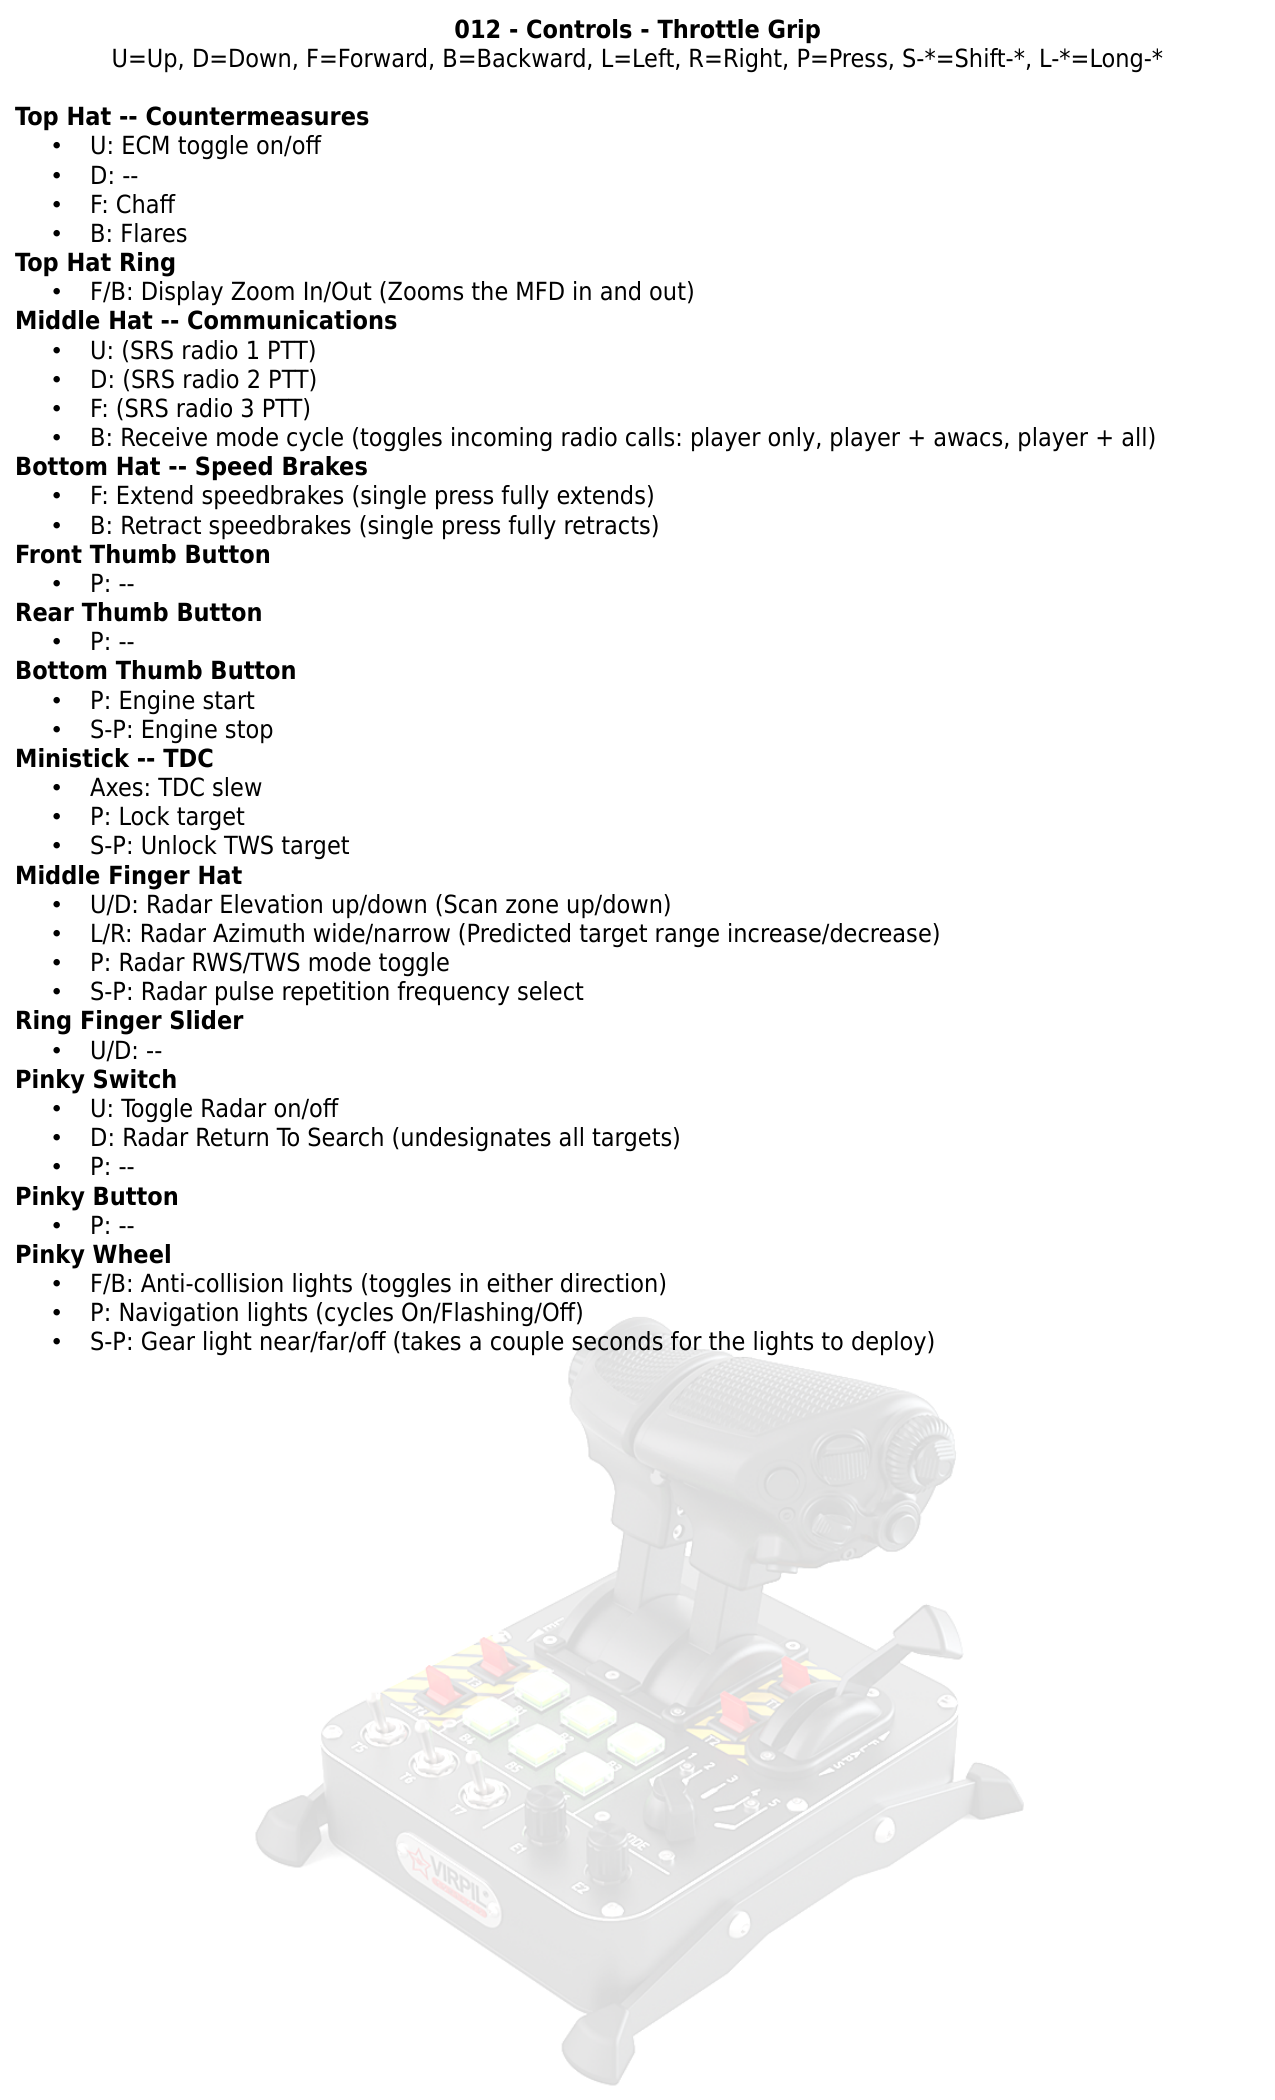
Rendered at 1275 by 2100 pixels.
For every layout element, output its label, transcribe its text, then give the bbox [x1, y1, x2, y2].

text Middle Hat -- Communications [15, 307, 1260, 336]
list U/D: Radar Elevation up/down (Scan zone up/down) [52, 890, 1260, 919]
list B: Receive mode cycle (toggles incoming radio calls: player only, player + awacs, player + all) [52, 423, 1260, 452]
list B: Flares [52, 219, 1260, 248]
list F: (SRS radio 3 PTT) [52, 394, 1260, 423]
text Middle Finger Hat [15, 861, 1260, 890]
list S-P: Gear light near/far/off (takes a couple seconds for the lights to deploy) [52, 1327, 230, 1357]
list L/R: Radar Azimuth wide/narrow (Predicted target range increase/decrease) [52, 919, 1260, 948]
text Front Thumb Button [15, 540, 1260, 569]
text Ministick -- TDC [15, 744, 1260, 773]
text Top Hat -- Countermeasures [15, 102, 1260, 132]
list U: (SRS radio 1 PTT) [52, 336, 1260, 365]
text Ring Finger Slider [15, 1007, 1260, 1036]
list P: Lock target [52, 802, 1260, 832]
list F/B: Anti-collision lights (toggles in either direction) [52, 1269, 1260, 1298]
list P: Engine start [52, 686, 1260, 715]
text Bottom Hat -- Speed Brakes [15, 452, 1260, 482]
text Pinky Wheel [15, 1240, 1260, 1269]
text Top Hat Ring [15, 248, 1260, 277]
text Pinky Switch [15, 1065, 1260, 1094]
list U: Toggle Radar on/off [52, 1094, 1260, 1123]
list P: -- [52, 1211, 1260, 1240]
list S-P: Engine stop [52, 715, 1260, 744]
list P: -- [52, 569, 1260, 598]
list F: Extend speedbrakes (single press fully extends) [52, 482, 1260, 511]
text U=Up, D=Down, F=Forward, B=Backward, L=Left, R=Right, P=Press, S-*=Shift-*, L-*=Long-* [15, 44, 1260, 73]
list P: Radar RWS/TWS mode toggle [52, 948, 1260, 977]
list S-P: Radar pulse repetition frequency select [52, 977, 1260, 1007]
list U: ECM toggle on/off [52, 132, 1260, 161]
list P: -- [52, 1152, 1260, 1182]
text Bottom Thumb Button [15, 657, 1260, 686]
list F: Chaff [52, 190, 1260, 219]
list D: Radar Return To Search (undesignates all targets) [52, 1123, 1260, 1152]
list B: Retract speedbrakes (single press fully retracts) [52, 511, 1260, 540]
list F/B: Display Zoom In/Out (Zooms the MFD in and out) [52, 277, 1260, 307]
list S-P: Unlock TWS target [52, 832, 1260, 861]
list U/D: -- [52, 1036, 1260, 1065]
list Axes: TDC slew [52, 773, 1260, 802]
list P: -- [52, 627, 1260, 657]
list D: -- [52, 161, 1260, 190]
text Pinky Button [15, 1182, 1260, 1211]
list S-P: Gear light near/far/off (takes a couple seconds for the lights to deploy) [1045, 1327, 1260, 1357]
list P: Navigation lights (cycles On/Flashing/Off) [52, 1298, 1260, 1327]
list D: (SRS radio 2 PTT) [52, 365, 1260, 394]
text Rear Thumb Button [15, 598, 1260, 627]
text 012 - Controls - Throttle Grip [15, 15, 1260, 44]
